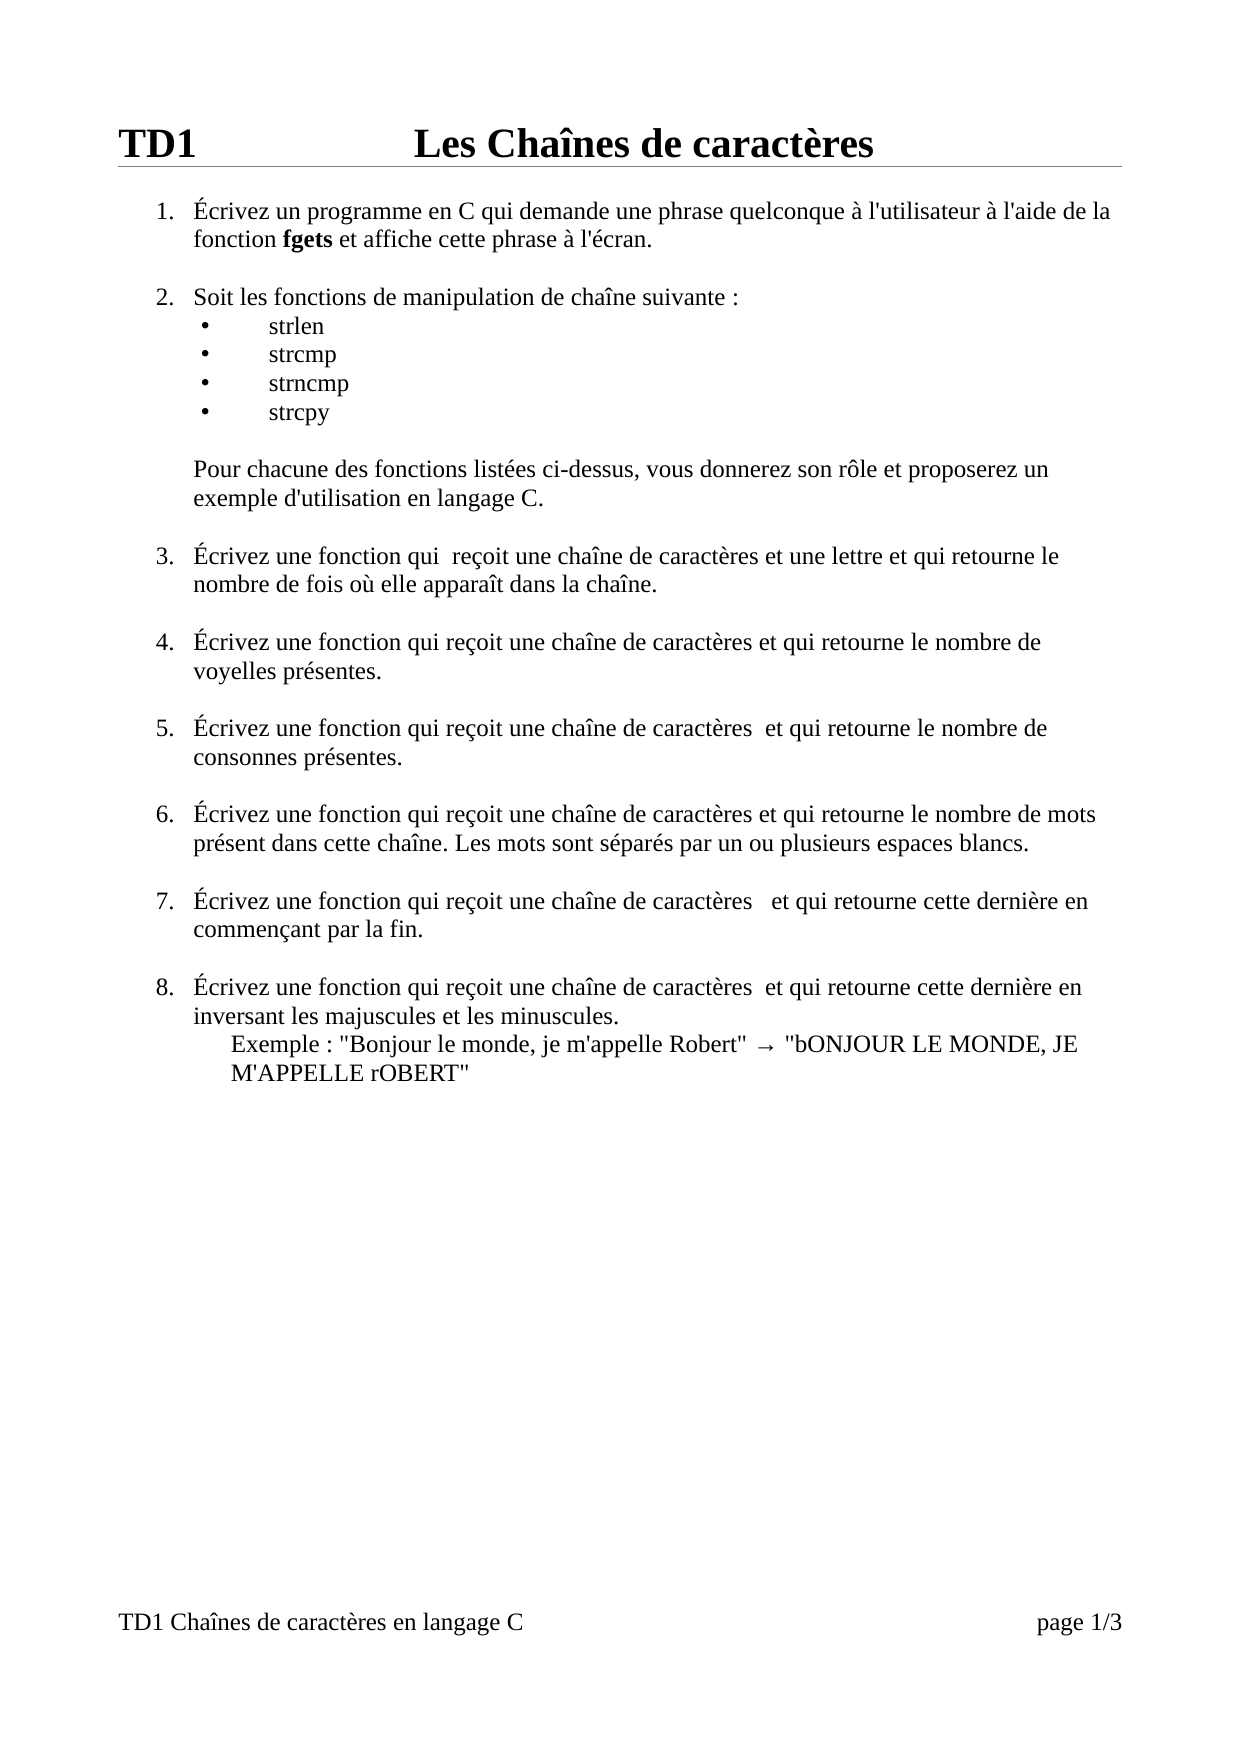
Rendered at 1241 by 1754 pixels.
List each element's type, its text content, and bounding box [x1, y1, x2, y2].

list Écrivez une fonction qui reçoit une chaîne de caractères et une lettre et qui retourne le nombre de fois où elle apparaît dans la chaîne. [156, 541, 1122, 627]
list strcpy [195, 397, 1122, 426]
list Écrivez un programme en C qui demande une phrase quelconque à l'utilisateur à l'aide de la fonction fgets et affiche cette phrase à l'écran. [156, 196, 1122, 282]
list Écrivez une fonction qui reçoit une chaîne de caractères et qui retourne cette dernière en commençant par la fin. [156, 886, 1122, 972]
list Écrivez une fonction qui reçoit une chaîne de caractères et qui retourne le nombre de consonnes présentes. [156, 713, 1122, 799]
list Écrivez une fonction qui reçoit une chaîne de caractères et qui retourne le nombre de mots présent dans cette chaîne. Les mots sont séparés par un ou plusieurs espaces blancs. [156, 799, 1122, 857]
list Soit les fonctions de manipulation de chaîne suivante : [156, 282, 1122, 311]
list Exemple : "Bonjour le monde, je m'appelle Robert" → "bONJOUR LE MONDE, JE M'APPELLE rOBERT" [193, 1029, 1122, 1087]
list strcmp [195, 339, 1122, 368]
list Écrivez une fonction qui reçoit une chaîne de caractères et qui retourne le nombre de voyelles présentes. [156, 627, 1122, 713]
list Écrivez une fonction qui reçoit une chaîne de caractères et qui retourne cette dernière en inversant les majuscules et les minuscules. [156, 972, 1122, 1029]
list strncmp [195, 368, 1122, 397]
list strlen [195, 311, 1122, 339]
list Pour chacune des fonctions listées ci-dessus, vous donnerez son rôle et proposerez un exemple d'utilisation en langage C. [156, 454, 1122, 541]
text TD1 Les Chaînes de caractères [118, 118, 1122, 166]
